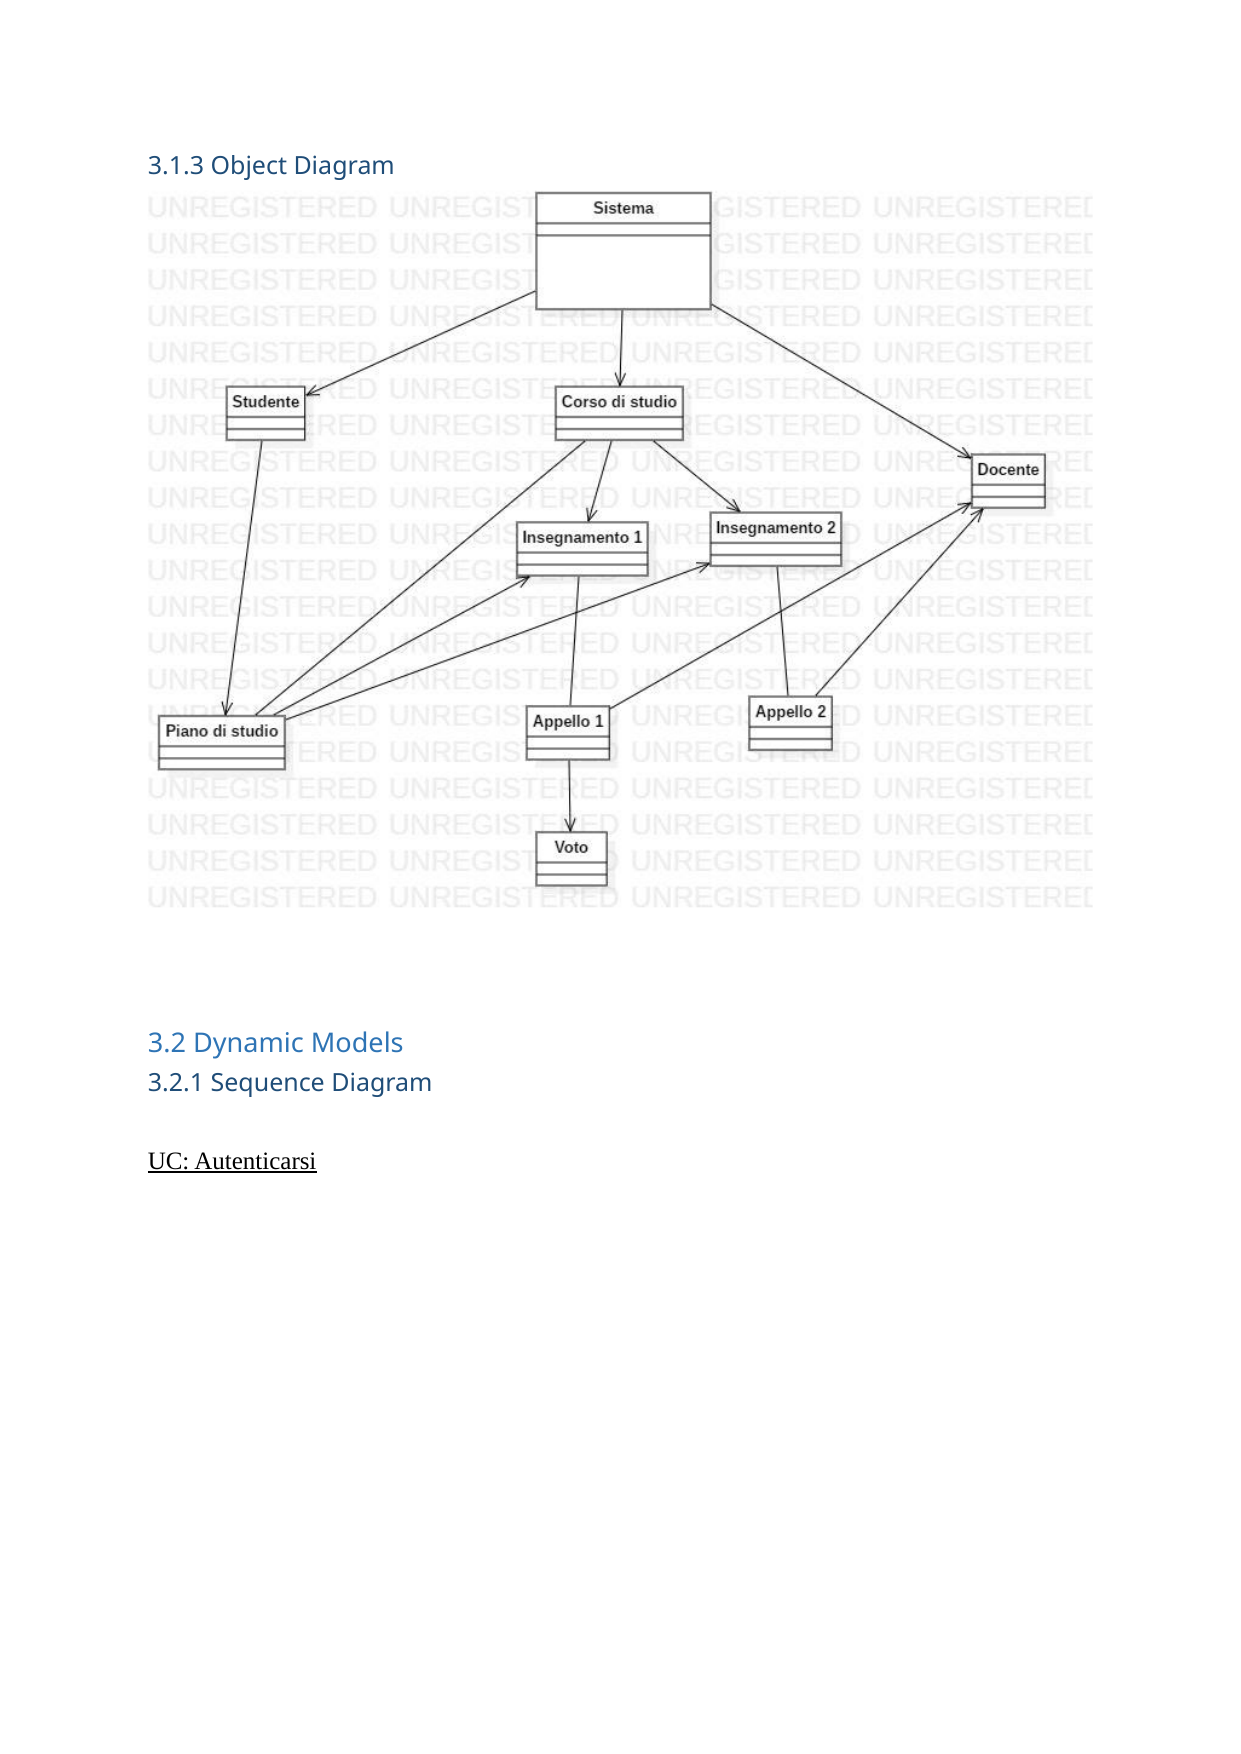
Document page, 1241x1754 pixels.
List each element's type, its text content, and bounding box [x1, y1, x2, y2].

picture [147, 181, 1093, 934]
subtitle 3.1.3 Object Diagram [148, 148, 1093, 181]
subtitle 3.2 Dynamic Models [148, 1024, 1093, 1061]
text UC: Autenticarsi [148, 1146, 1093, 1175]
subtitle 3.2.1 Sequence Diagram [148, 1065, 1093, 1099]
